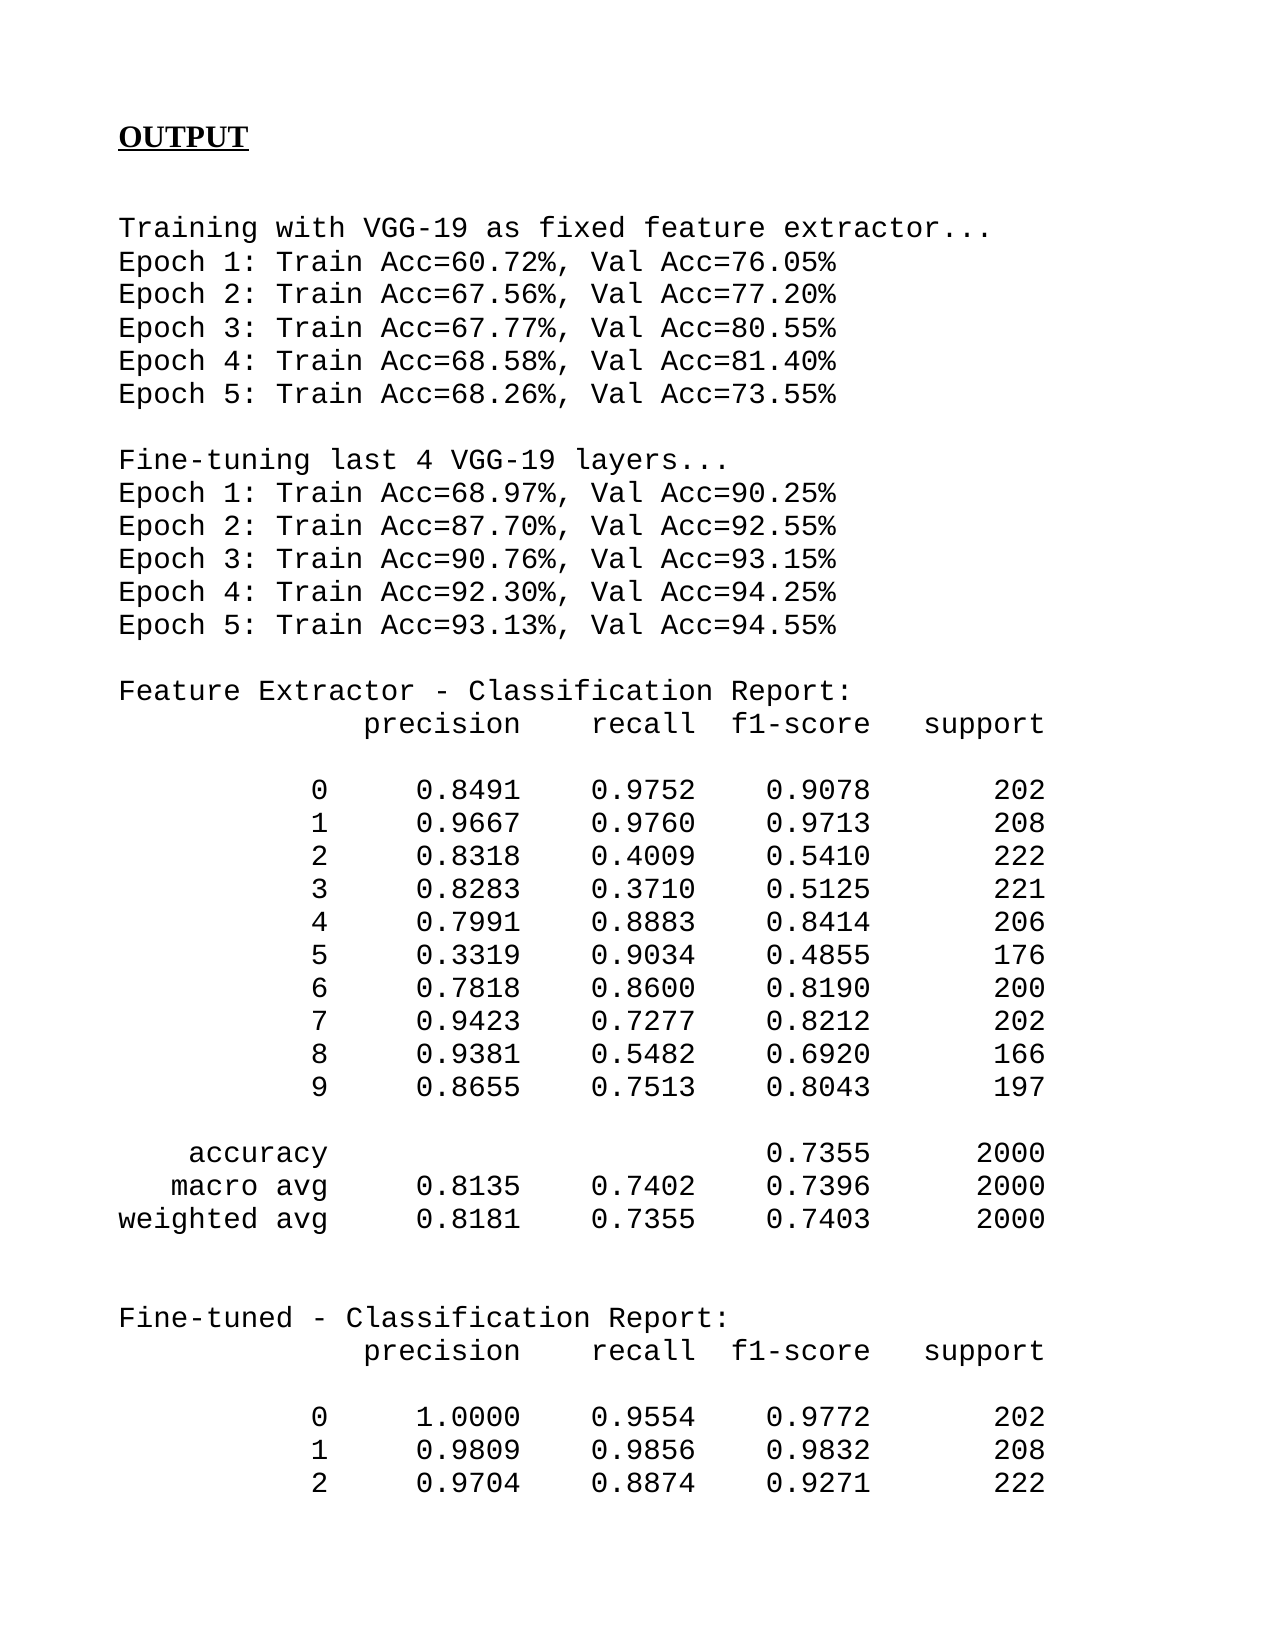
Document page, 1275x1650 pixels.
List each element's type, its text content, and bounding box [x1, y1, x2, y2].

text 6 0.7818 0.8600 0.8190 200 [118, 973, 1157, 1006]
text 3 0.8283 0.3710 0.5125 221 [118, 874, 1157, 907]
text 2 0.8318 0.4009 0.5410 222 [118, 841, 1157, 874]
text Epoch 1: Train Acc=60.72%, Val Acc=76.05% [118, 247, 1157, 280]
text Epoch 2: Train Acc=67.56%, Val Acc=77.20% [118, 280, 1157, 313]
text Epoch 5: Train Acc=68.26%, Val Acc=73.55% [118, 379, 1157, 412]
text Epoch 4: Train Acc=68.58%, Val Acc=81.40% [118, 346, 1157, 379]
text Feature Extractor - Classification Report: [118, 676, 1157, 709]
text macro avg 0.8135 0.7402 0.7396 2000 [118, 1171, 1157, 1204]
text Epoch 3: Train Acc=90.76%, Val Acc=93.15% [118, 544, 1157, 577]
text 1 0.9809 0.9856 0.9832 208 [118, 1435, 1157, 1468]
text Fine-tuning last 4 VGG-19 layers... [118, 445, 1157, 478]
text OUTPUT [118, 118, 1157, 154]
text precision recall f1-score support [118, 1336, 1157, 1369]
text 9 0.8655 0.7513 0.8043 197 [118, 1072, 1157, 1105]
text 7 0.9423 0.7277 0.8212 202 [118, 1006, 1157, 1039]
text precision recall f1-score support [118, 709, 1157, 742]
text Epoch 2: Train Acc=87.70%, Val Acc=92.55% [118, 511, 1157, 544]
text accuracy 0.7355 2000 [118, 1138, 1157, 1171]
text 1 0.9667 0.9760 0.9713 208 [118, 808, 1157, 841]
text Epoch 3: Train Acc=67.77%, Val Acc=80.55% [118, 313, 1157, 346]
text 2 0.9704 0.8874 0.9271 222 [118, 1468, 1157, 1501]
text 0 1.0000 0.9554 0.9772 202 [118, 1402, 1157, 1435]
text weighted avg 0.8181 0.7355 0.7403 2000 [118, 1204, 1157, 1237]
text 8 0.9381 0.5482 0.6920 166 [118, 1039, 1157, 1072]
text Epoch 4: Train Acc=92.30%, Val Acc=94.25% [118, 577, 1157, 610]
text 0 0.8491 0.9752 0.9078 202 [118, 775, 1157, 808]
text Epoch 1: Train Acc=68.97%, Val Acc=90.25% [118, 478, 1157, 511]
text 5 0.3319 0.9034 0.4855 176 [118, 940, 1157, 973]
text Fine-tuned - Classification Report: [118, 1303, 1157, 1336]
text Epoch 5: Train Acc=93.13%, Val Acc=94.55% [118, 610, 1157, 643]
text 4 0.7991 0.8883 0.8414 206 [118, 907, 1157, 940]
text Training with VGG-19 as fixed feature extractor... [118, 214, 1157, 247]
